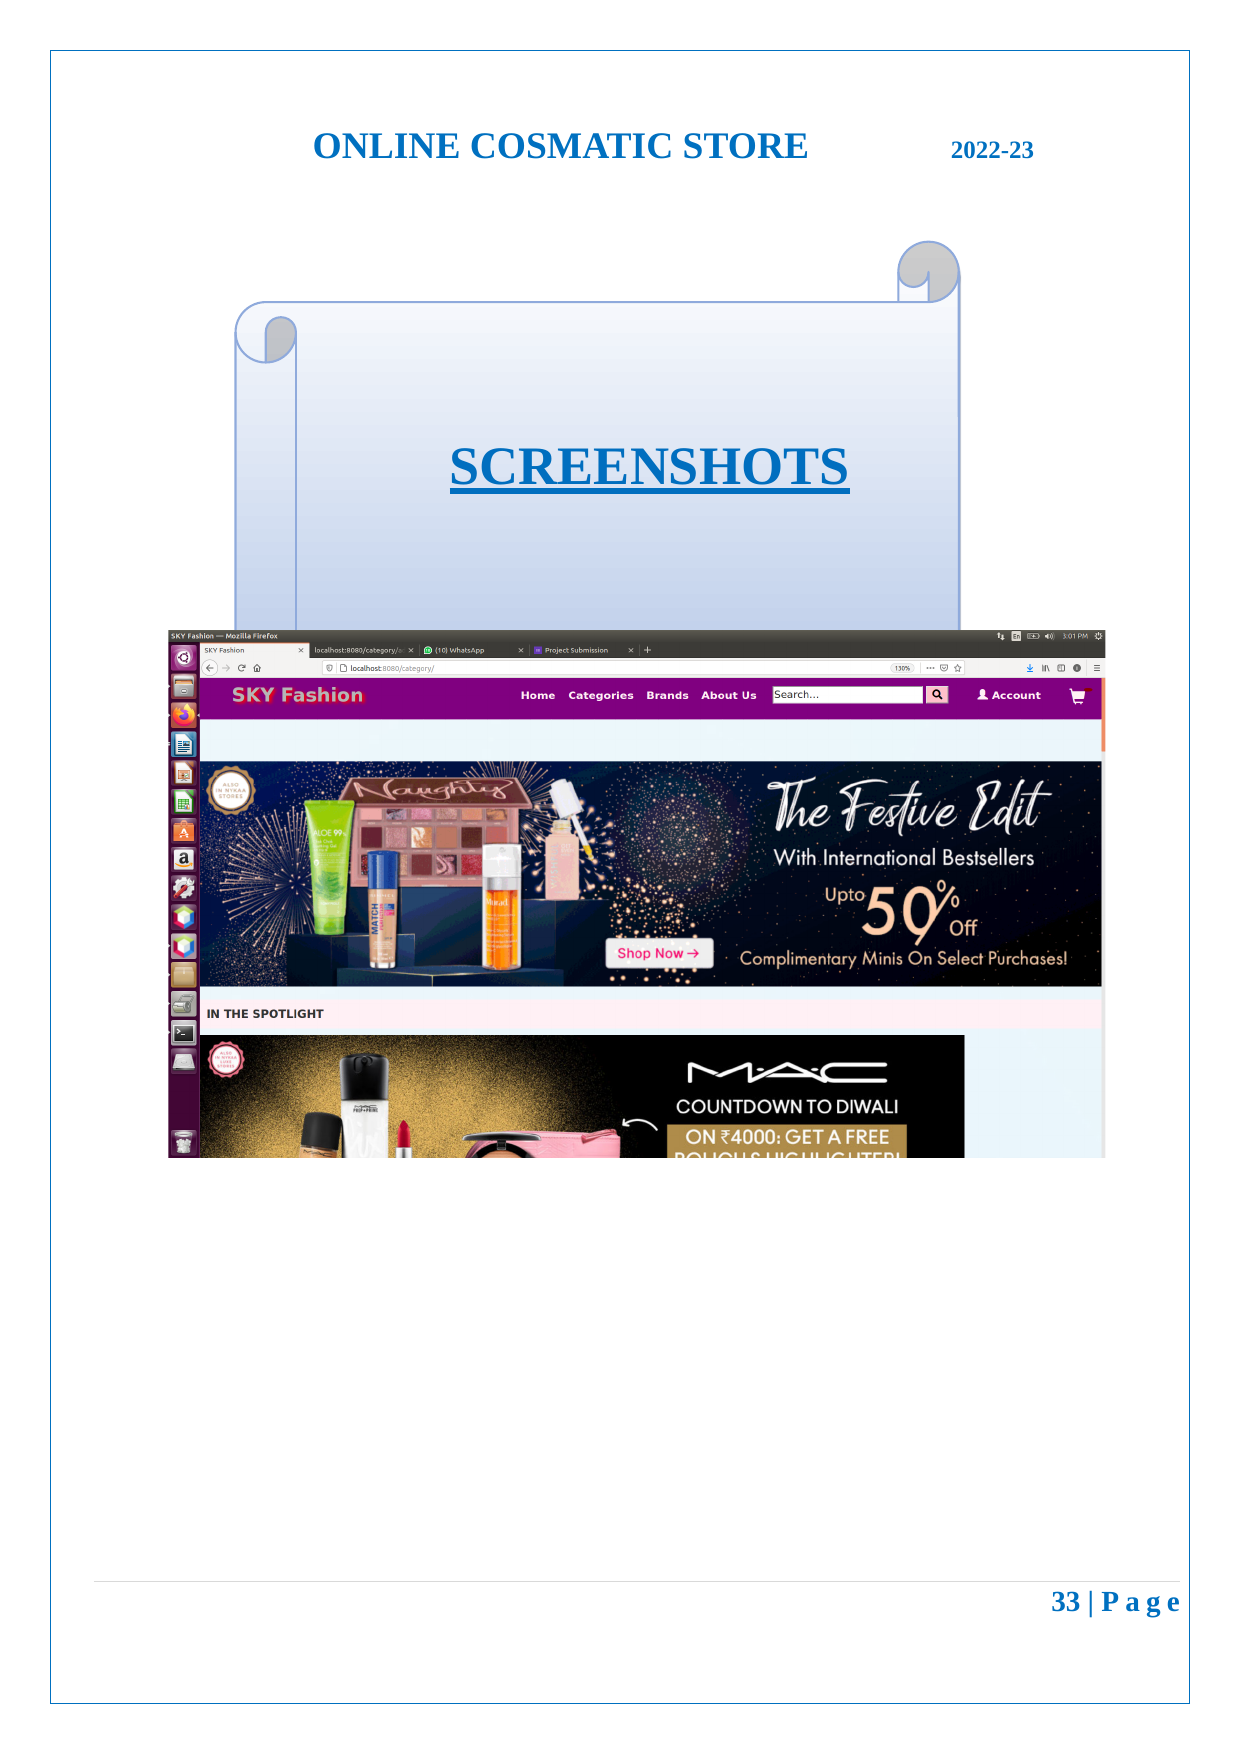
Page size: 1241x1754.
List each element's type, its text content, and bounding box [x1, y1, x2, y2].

text home page [962, 573, 1180, 611]
picture [168, 630, 1106, 1158]
